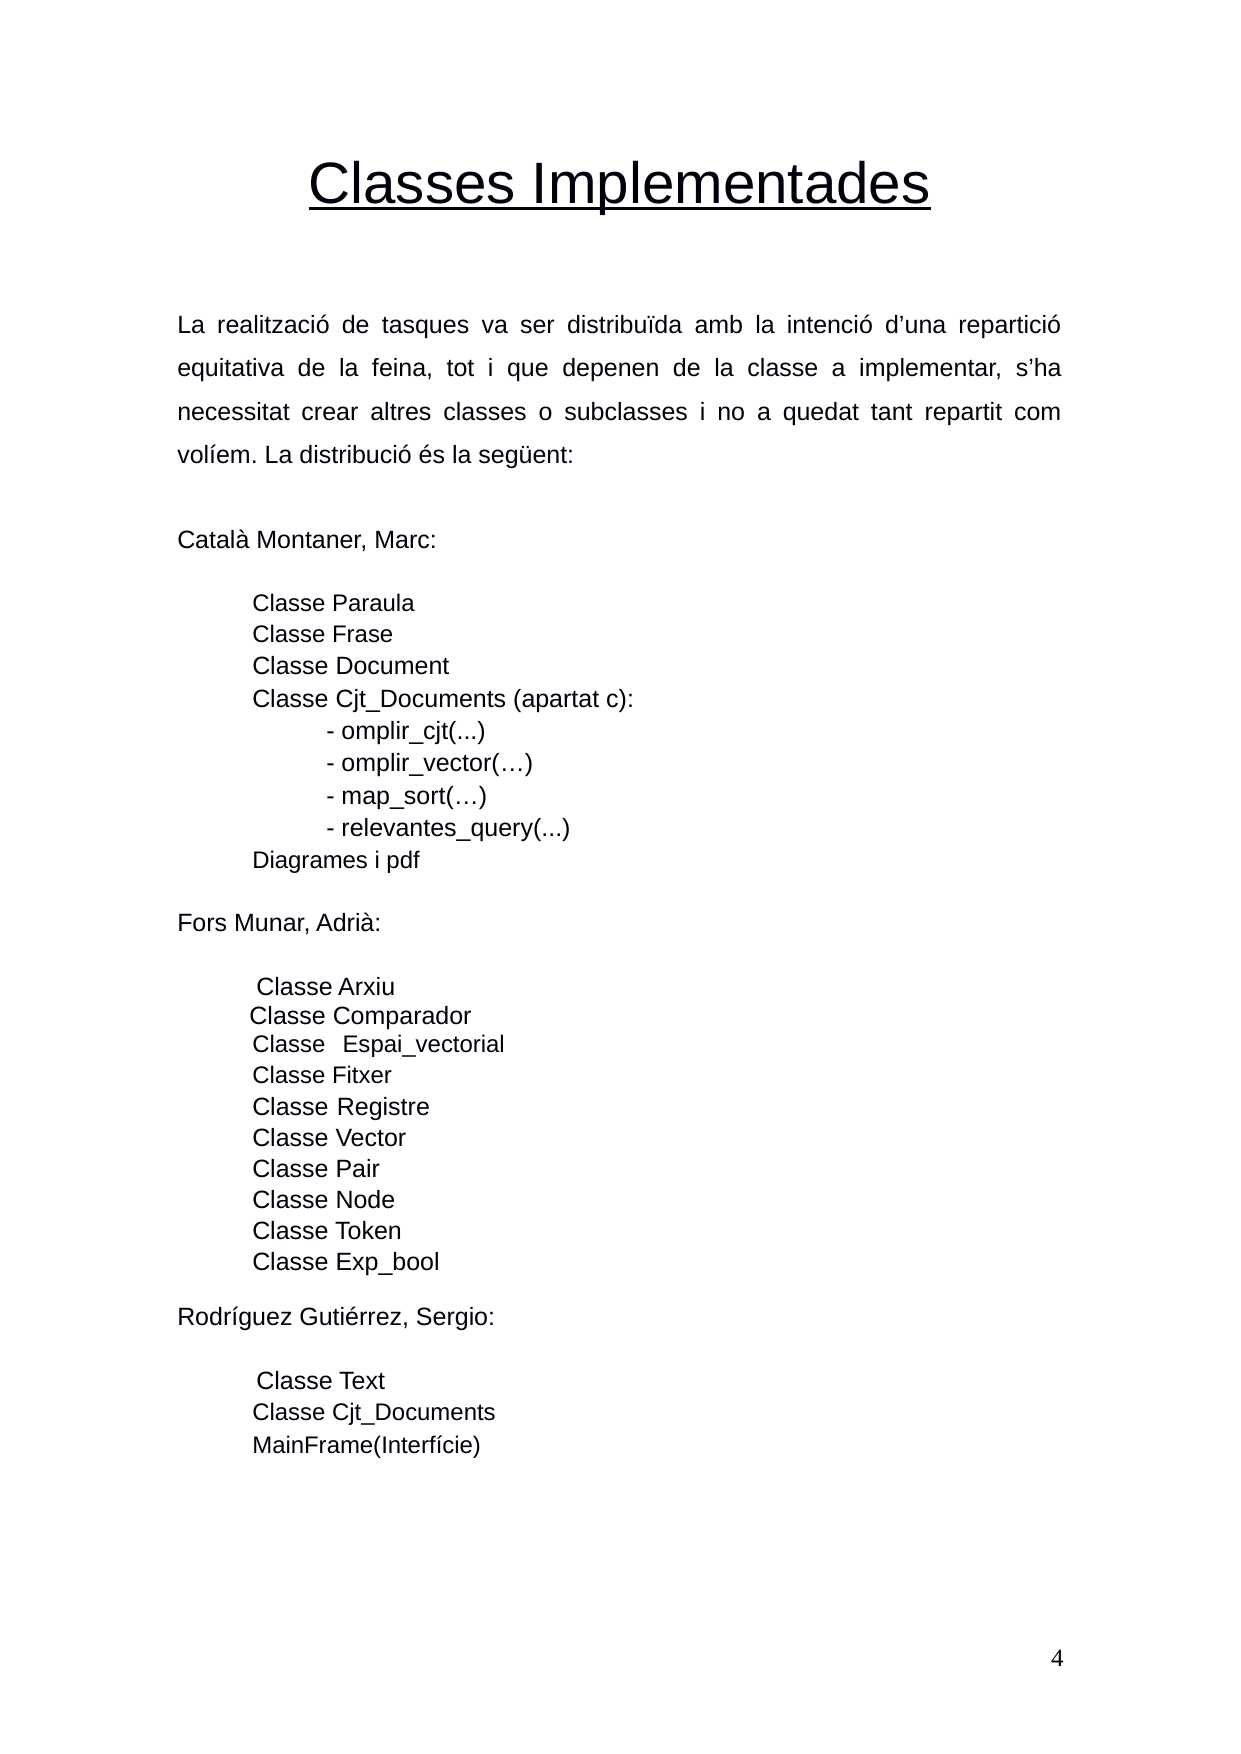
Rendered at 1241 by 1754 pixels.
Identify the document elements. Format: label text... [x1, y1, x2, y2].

text - omplir_vector(…) [252, 748, 1063, 777]
text Català Montaner, Marc: [177, 525, 1063, 554]
text Classe Registre Classe Vector [252, 1092, 430, 1152]
text - map_sort(…) [252, 781, 1063, 809]
text - relevantes_query(...) [252, 813, 1063, 842]
text - omplir_cjt(...) [252, 716, 1063, 745]
text Classe Cjt_Documents [252, 1397, 507, 1425]
text Classe Exp_bool [252, 1247, 566, 1276]
text Classe Document [252, 651, 1063, 680]
text Rodríguez Gutiérrez, Sergio: [177, 1302, 1063, 1331]
text Classe Pair [252, 1154, 430, 1183]
text Classe Comparador [214, 1001, 1063, 1029]
text Classe Cjt_Documents (apartat c): [252, 684, 1063, 712]
text Classe Text [214, 1366, 1063, 1395]
text Classe Arxiu [214, 972, 1063, 1001]
text La realització de tasques va ser distribuïda amb la intenció d’una repartició equitativa de la feina, tot i que depenen de la classe a implementar, s’ha necessitat crear altres classes o subclasses i no a quedat tant repartit com volíem. La distribució és la següent: [177, 310, 1063, 469]
text Classe Token [252, 1216, 430, 1245]
text Classe Espai_vectorial Classe Fitxer [252, 1029, 505, 1088]
text MainFrame(Interfície) [252, 1431, 1054, 1459]
text Classe Paraula [252, 589, 1063, 617]
text Classe Frase [252, 620, 1063, 648]
text Fors Munar, Adrià: [177, 908, 1063, 937]
text Classes Implementades [308, 149, 1063, 216]
text Classe Node [252, 1185, 430, 1214]
text Diagrames i pdf [252, 846, 1063, 873]
